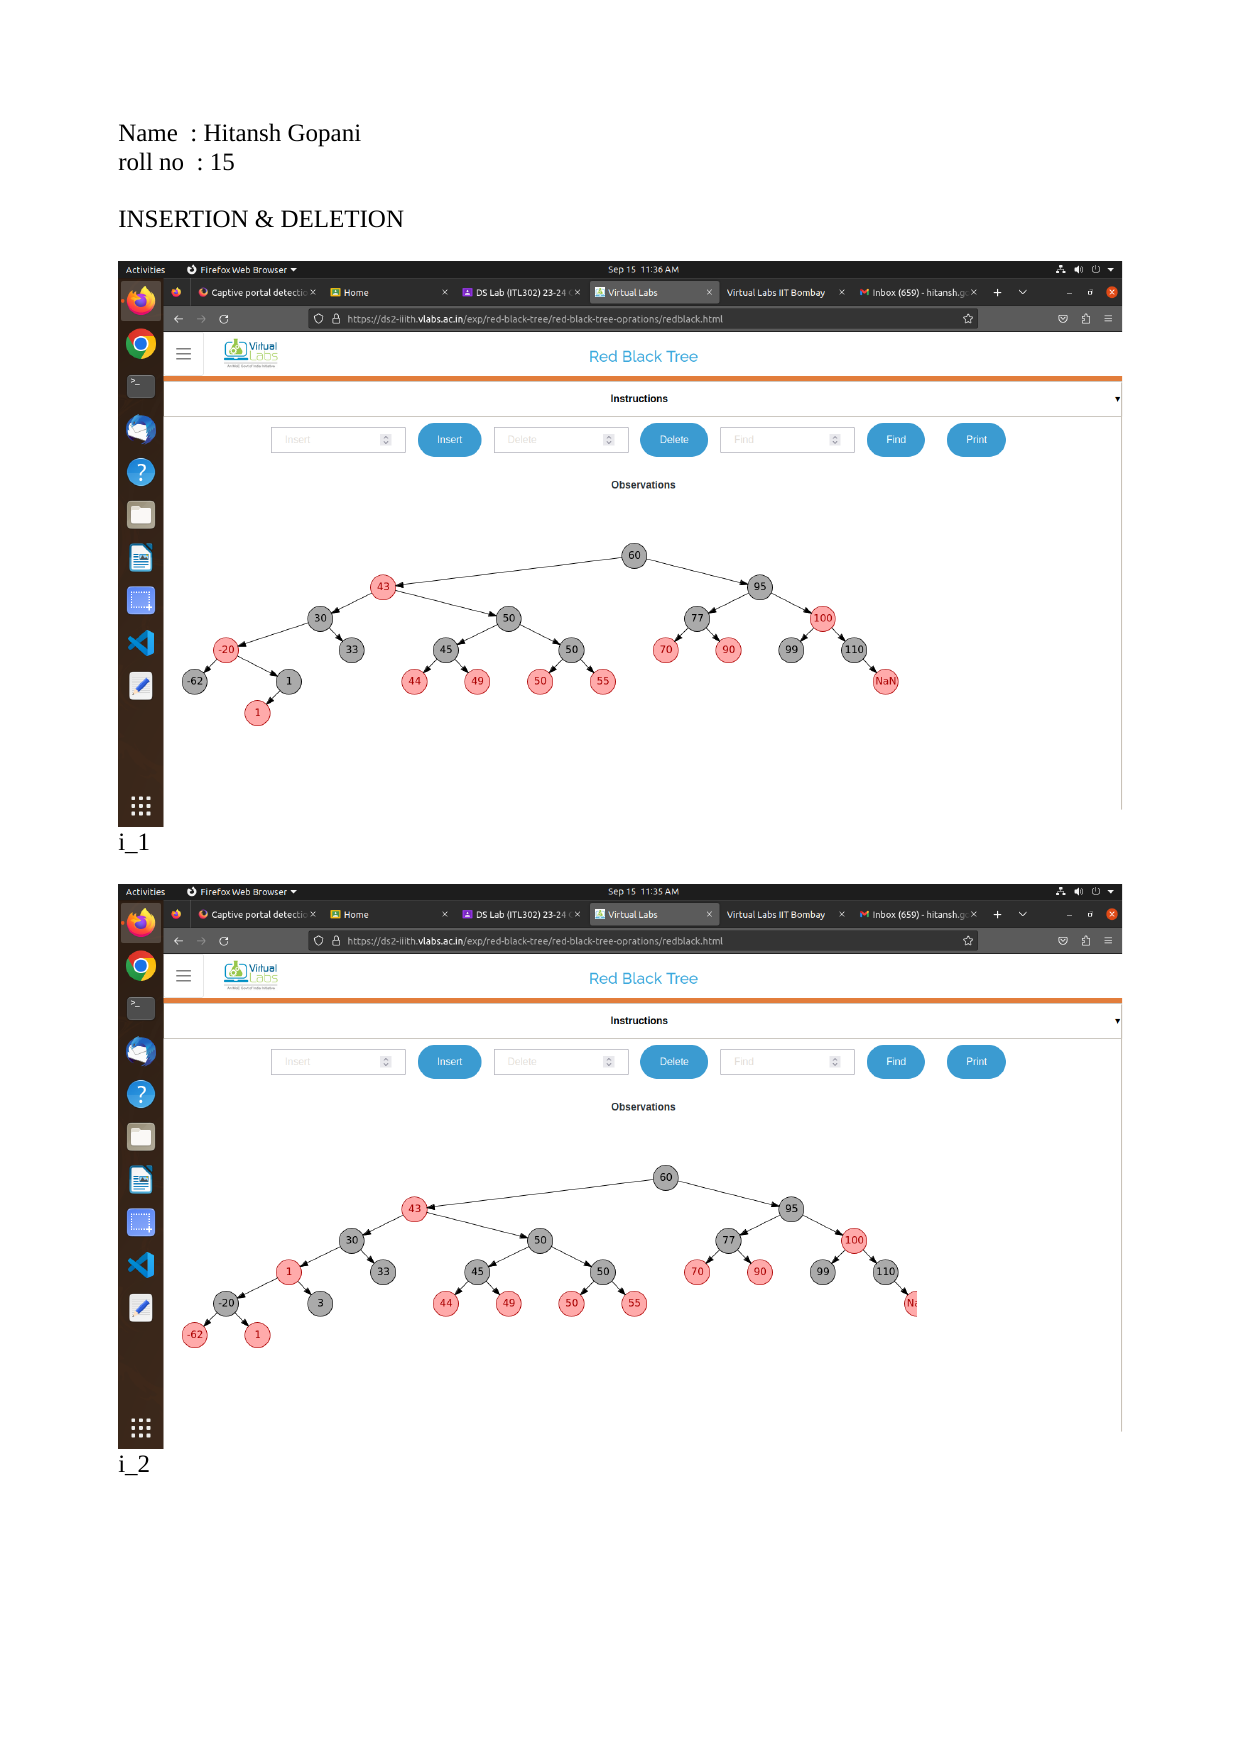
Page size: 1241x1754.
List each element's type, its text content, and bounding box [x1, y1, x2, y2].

text INSERTION & DELETION [118, 204, 1122, 233]
picture [118, 261, 1123, 827]
text roll no : 15 [118, 147, 1122, 176]
text Name : Hitansh Gopani [118, 118, 1122, 147]
picture [118, 884, 1123, 1449]
text i_2 [118, 1449, 1122, 1477]
text i_1 [118, 827, 1122, 855]
